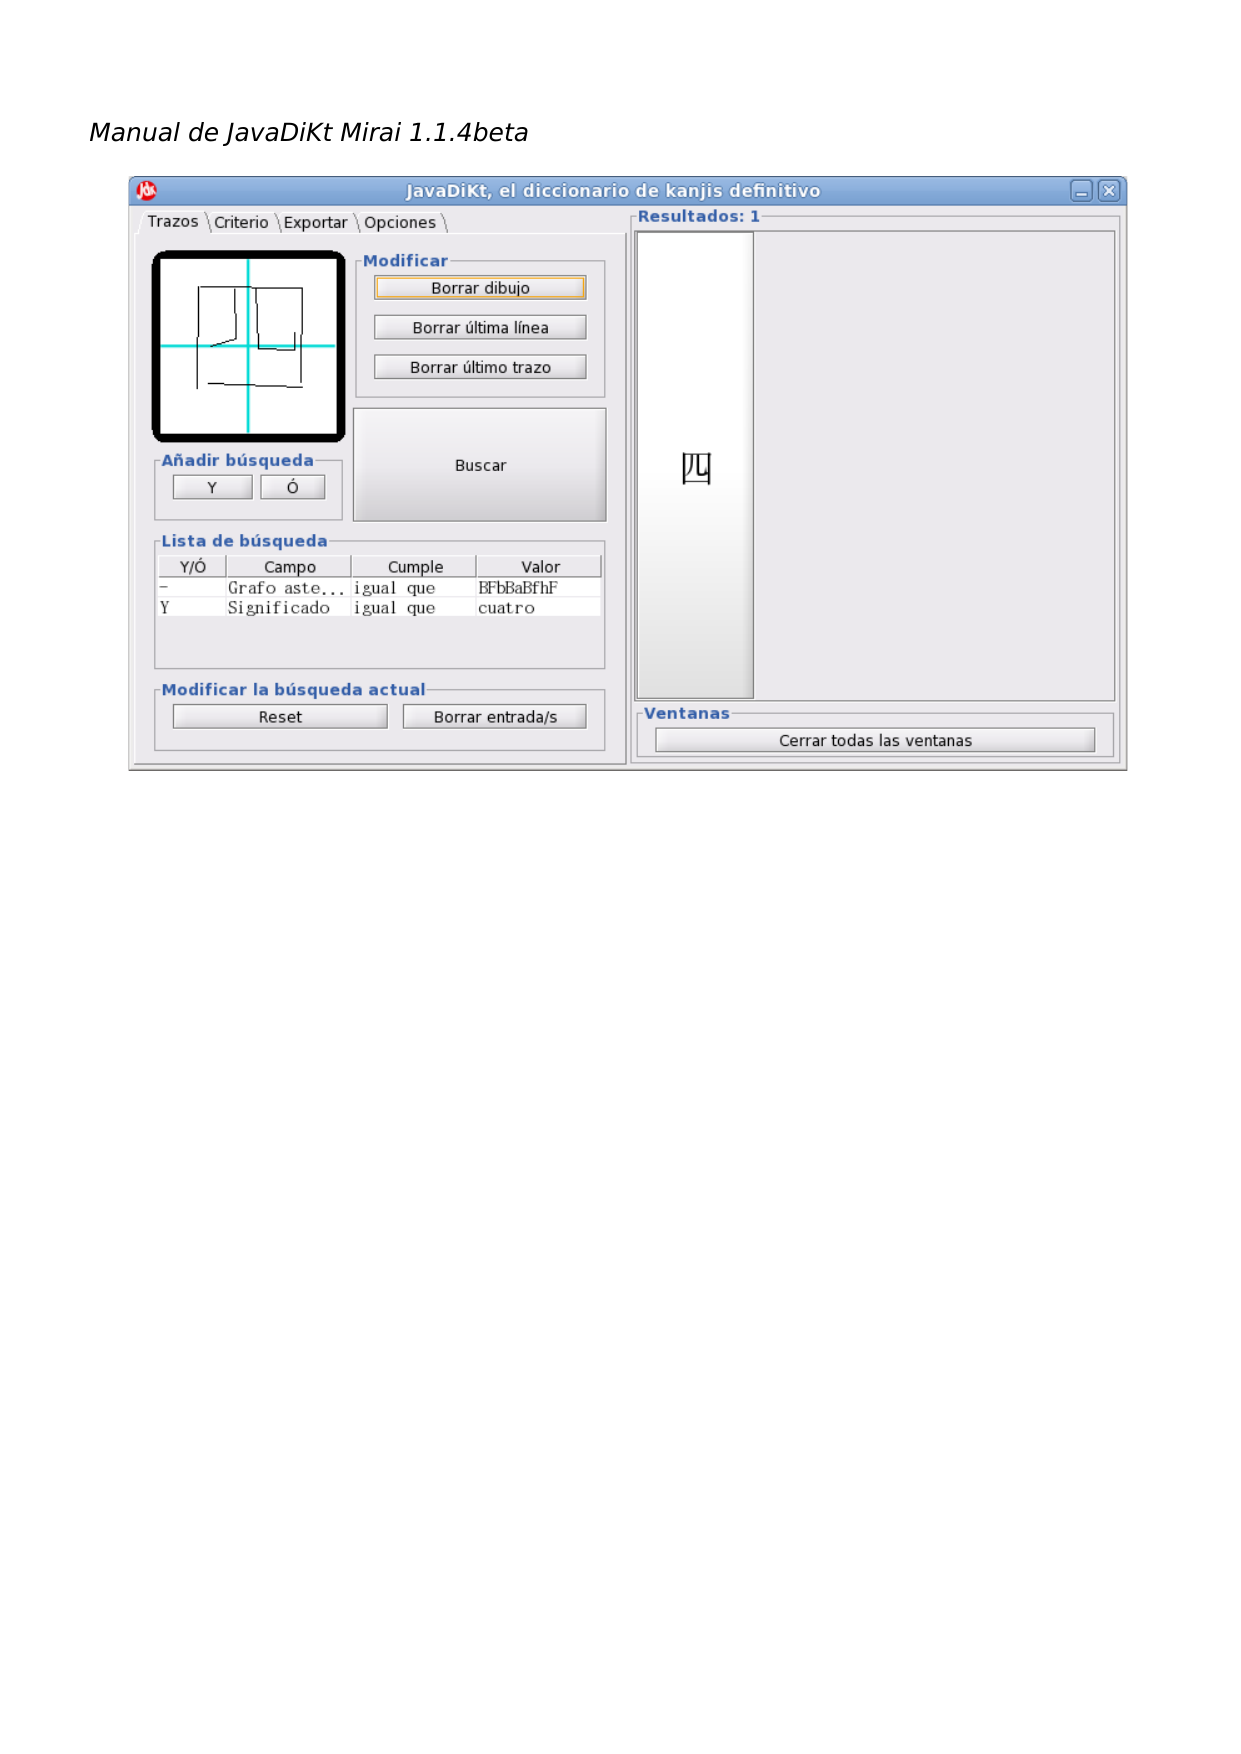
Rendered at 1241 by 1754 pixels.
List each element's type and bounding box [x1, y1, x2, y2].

picture [128, 176, 1128, 771]
